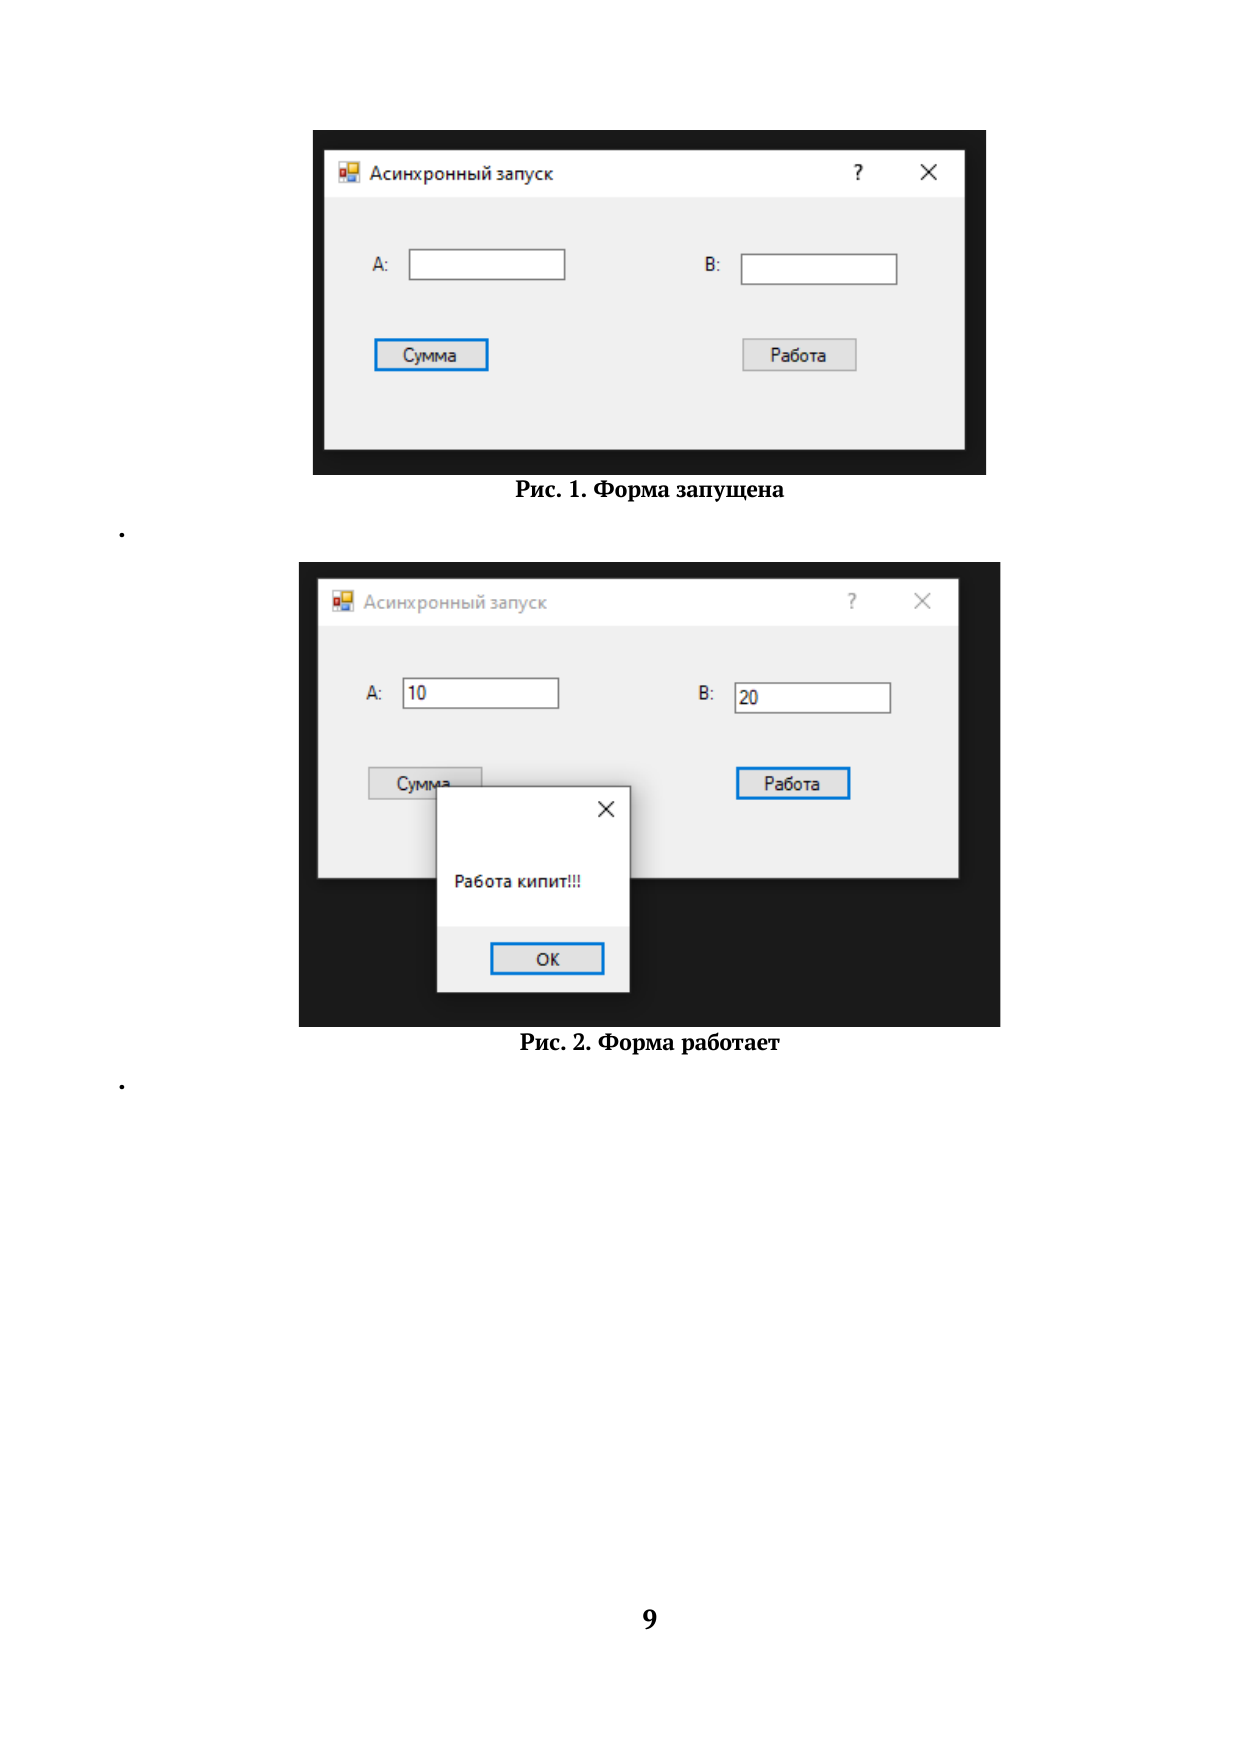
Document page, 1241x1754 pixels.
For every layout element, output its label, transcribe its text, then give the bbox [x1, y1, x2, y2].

text . [118, 550, 1181, 1096]
picture [312, 130, 987, 475]
text . [118, 118, 1181, 543]
text Рис. 2. Форма работает [299, 1027, 1000, 1055]
text Рис. 1. Форма запущена [313, 475, 986, 503]
picture [298, 562, 1001, 1027]
